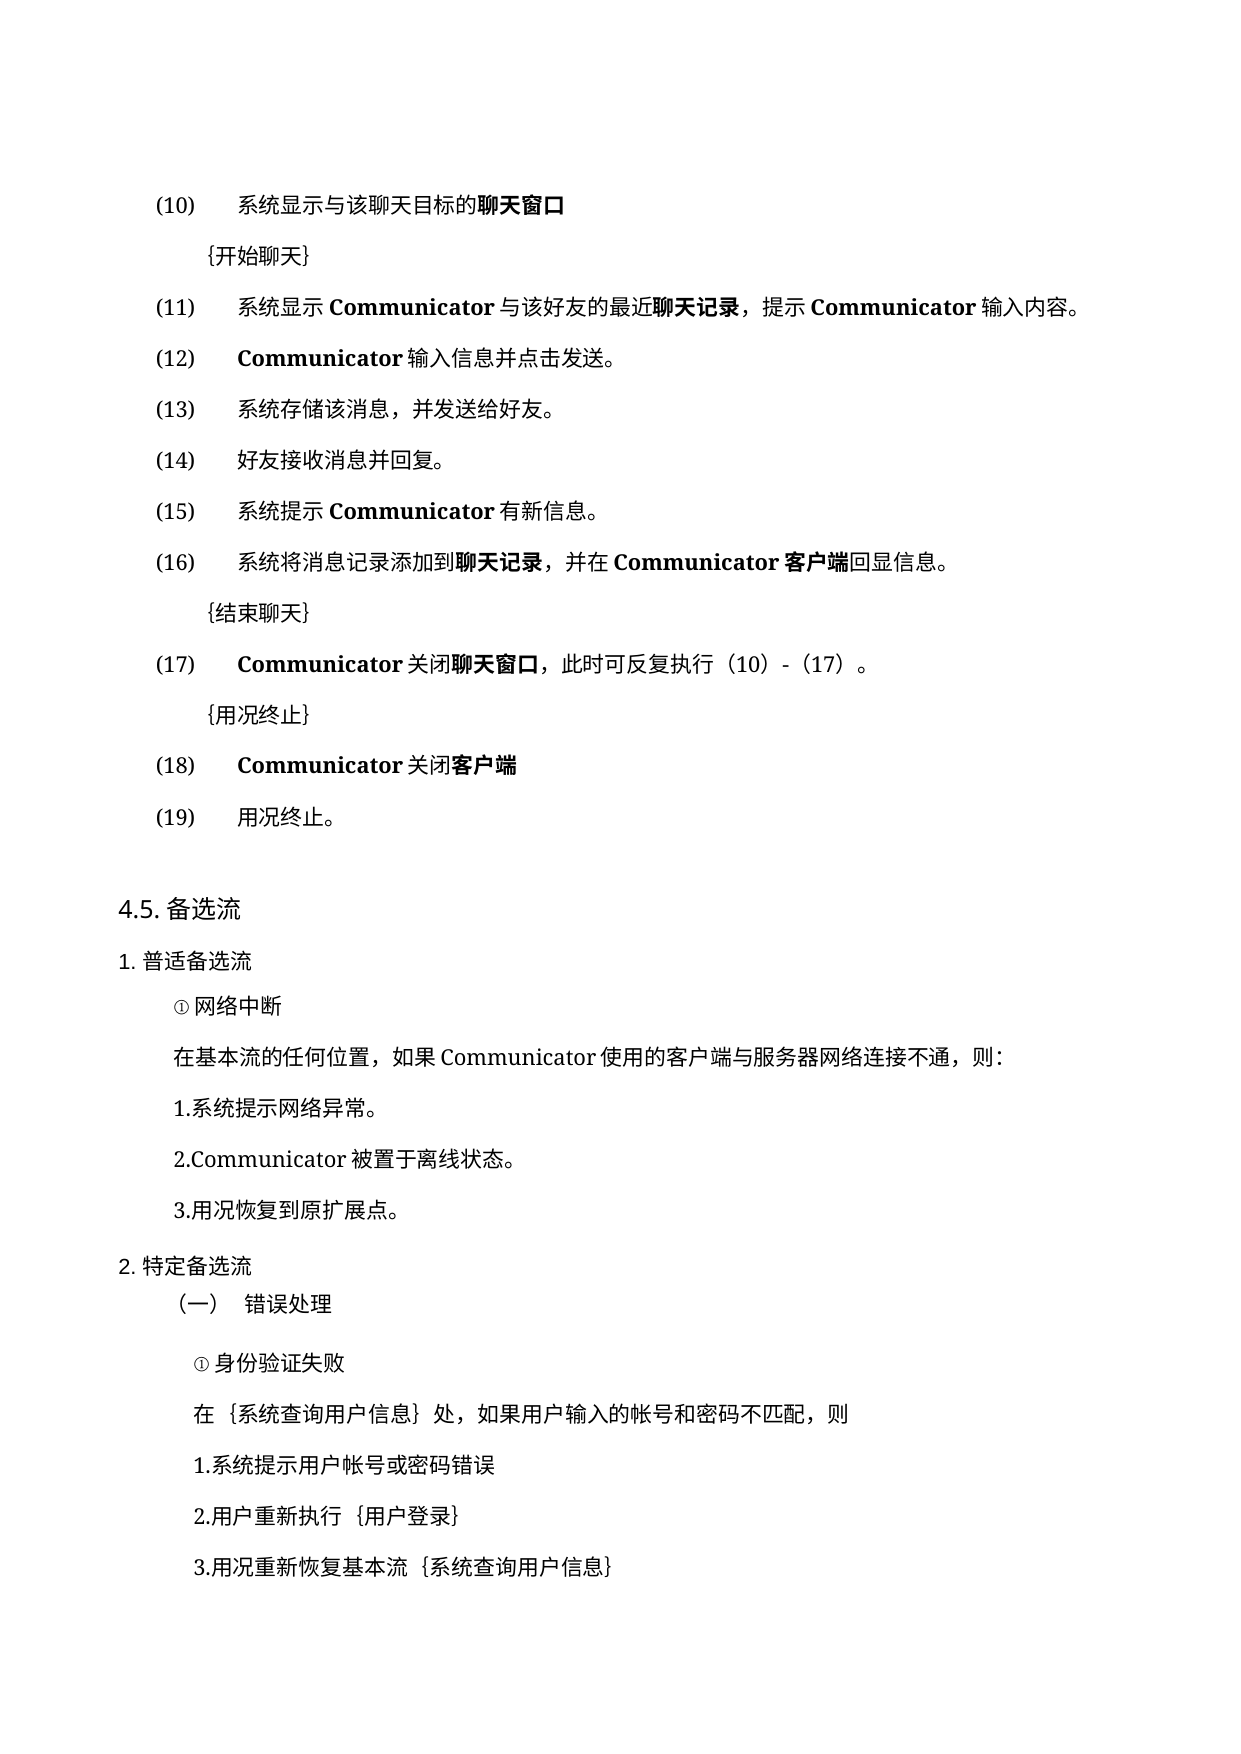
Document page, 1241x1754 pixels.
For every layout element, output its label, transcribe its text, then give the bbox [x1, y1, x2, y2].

list 1.系统提示用户帐号或密码错误 [156, 1448, 1122, 1480]
list 2.用户重新执行｛用户登录｝ [156, 1499, 1122, 1531]
list 系统显示Communicator与该好友的最近聊天记录，提示Communicator输入内容。 [156, 289, 1122, 321]
text ①网络中断 [118, 989, 1122, 1020]
list ｛用况终止｝ [156, 698, 1122, 729]
list Communicator关闭聊天窗口，此时可反复执行（10）-（17）。 [156, 647, 1122, 678]
list 系统提示Communicator有新信息。 [156, 494, 1122, 525]
text 3.用况恢复到原扩展点。 [118, 1193, 1122, 1224]
list 在｛系统查询用户信息｝处，如果用户输入的帐号和密码不匹配，则 [156, 1397, 1122, 1429]
text 1.系统提示网络异常。 [118, 1091, 1122, 1122]
list ①身份验证失败 [156, 1346, 1122, 1378]
list 用况终止。 [156, 799, 1122, 831]
list 系统存储该消息，并发送给好友。 [156, 392, 1122, 423]
list 系统显示与该聊天目标的聊天窗口 [156, 188, 1122, 219]
subtitle 普适备选流 [118, 944, 1122, 976]
list Communicator关闭客户端 [156, 748, 1122, 780]
list 系统将消息记录添加到聊天记录，并在Communicator客户端回显信息。 [156, 545, 1122, 576]
list 错误处理 [165, 1287, 1122, 1319]
list 3.用况重新恢复基本流｛系统查询用户信息｝ [156, 1550, 1122, 1582]
list Communicator输入信息并点击发送。 [156, 341, 1122, 372]
text 2.Communicator被置于离线状态。 [118, 1142, 1122, 1173]
list ｛开始聊天｝ [156, 239, 1122, 270]
list ｛结束聊天｝ [156, 596, 1122, 627]
subtitle 特定备选流 [118, 1249, 1122, 1281]
text 在基本流的任何位置，如果Communicator使用的客户端与服务器网络连接不通，则： [118, 1040, 1122, 1071]
list 好友接收消息并回复。 [156, 443, 1122, 474]
subtitle 备选流 [118, 889, 1122, 925]
